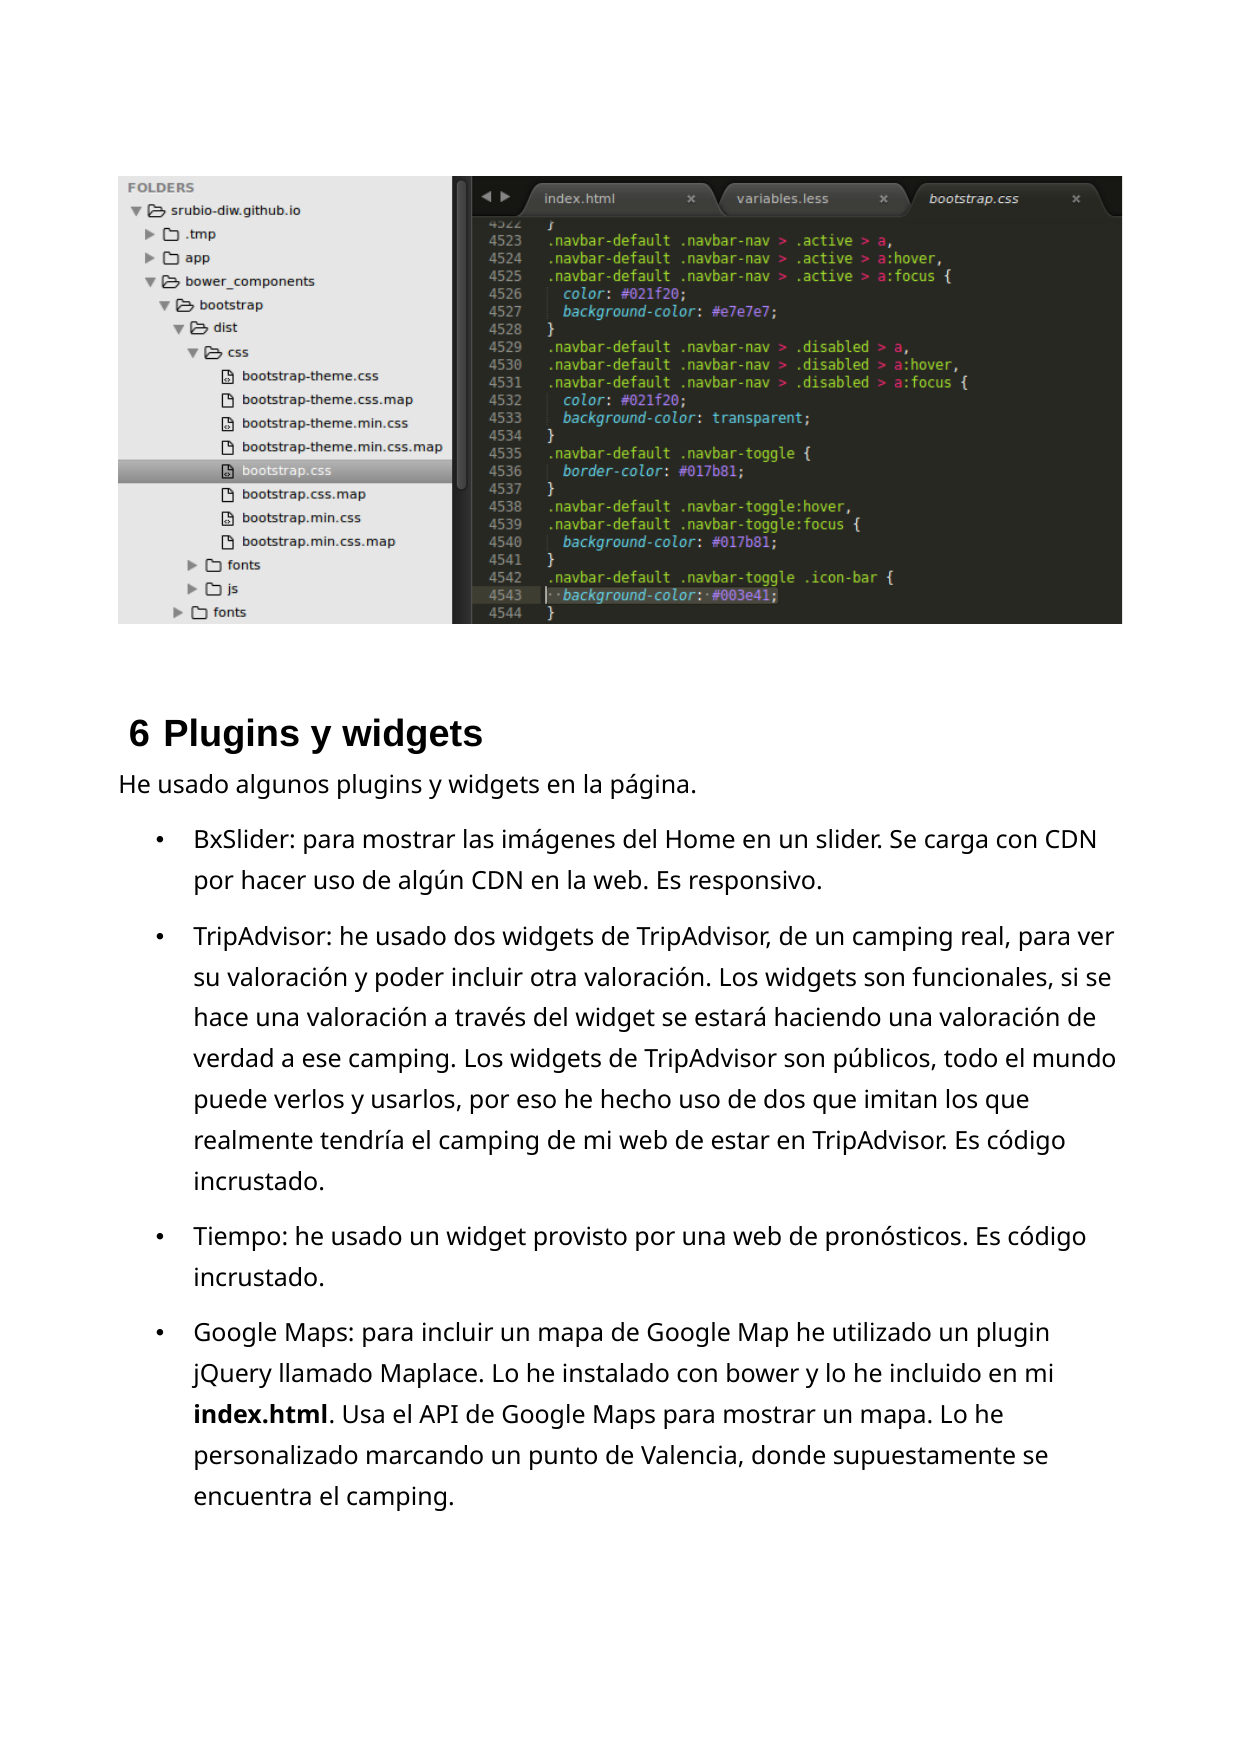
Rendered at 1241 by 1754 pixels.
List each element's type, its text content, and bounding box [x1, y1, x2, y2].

list BxSlider: para mostrar las imágenes del Home en un slider. Se carga con CDN por hacer uso de algún CDN en la web. Es responsivo. [156, 822, 1122, 897]
text He usado algunos plugins y widgets en la página. [118, 767, 1122, 801]
picture [118, 176, 1123, 624]
list TripAdvisor: he usado dos widgets de TripAdvisor, de un camping real, para ver su valoración y poder incluir otra valoración. Los widgets son funcionales, si se hace una valoración a través del widget se estará haciendo una valoración de verdad a ese camping. Los widgets de TripAdvisor son públicos, todo el mundo puede verlos y usarlos, por eso he hecho uso de dos que imitan los que realmente tendría el camping de mi web de estar en TripAdvisor. Es código incrustado. [156, 918, 1122, 1197]
list Tiempo: he usado un widget provisto por una web de pronósticos. Es código incrustado. [156, 1219, 1122, 1294]
subtitle Plugins y widgets [118, 711, 1122, 754]
list Google Maps: para incluir un mapa de Google Map he utilizado un plugin jQuery llamado Maplace. Lo he instalado con bower y lo he incluido en mi index.html. Usa el API de Google Maps para mostrar un mapa. Lo he personalizado marcando un punto de Valencia, donde supuestamente se encuentra el camping. [156, 1315, 1122, 1512]
